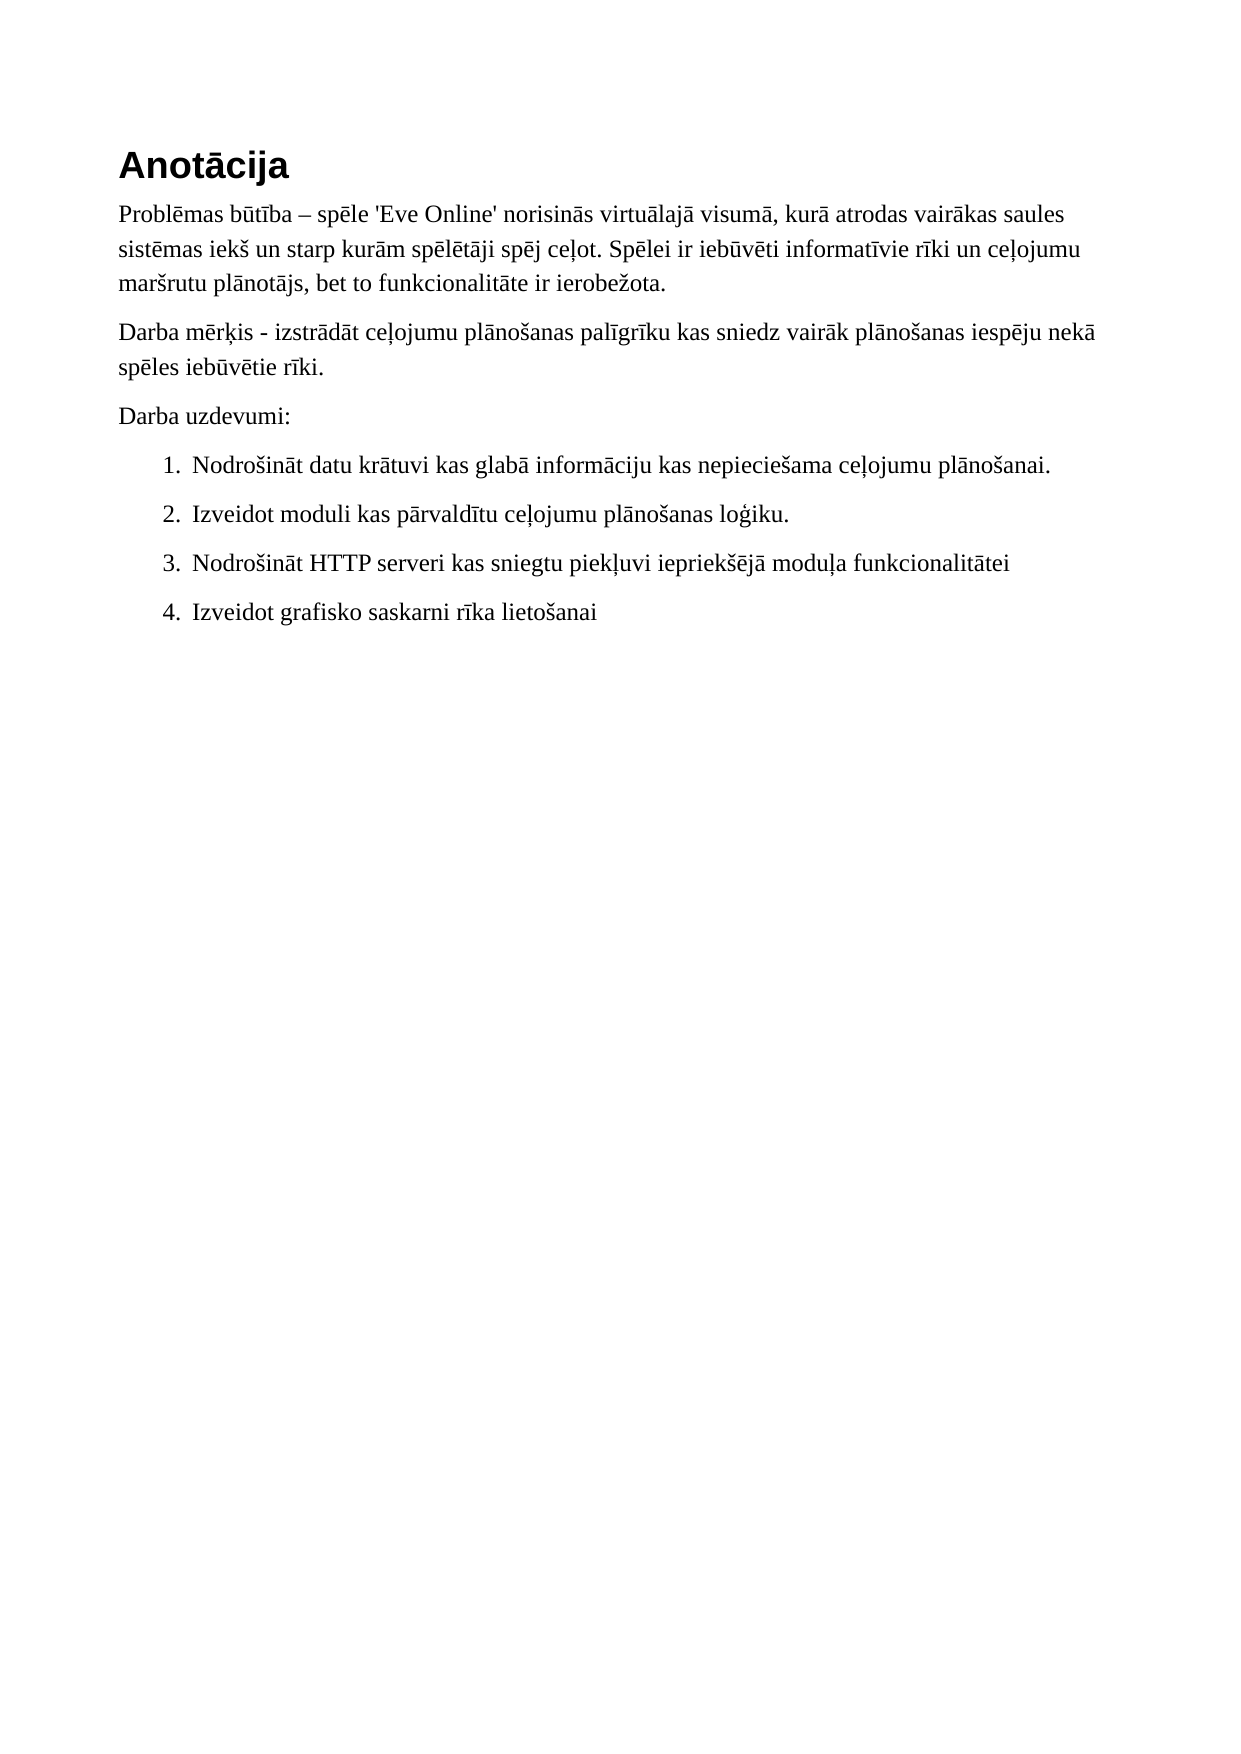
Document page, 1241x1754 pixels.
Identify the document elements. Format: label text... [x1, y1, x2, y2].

list Nodrošināt HTTP serveri kas sniegtu piekļuvi iepriekšējā moduļa funkcionalitātei [162, 548, 1122, 577]
text Problēmas būtība – spēle 'Eve Online' norisinās virtuālajā visumā, kurā atrodas vairākas saules sistēmas iekš un starp kurām spēlētāji spēj ceļot. Spēlei ir iebūvēti informatīvie rīki un ceļojumu maršrutu plānotājs, bet to funkcionalitāte ir ierobežota. [118, 199, 1122, 297]
text Darba mērķis - izstrādāt ceļojumu plānošanas palīgrīku kas sniedz vairāk plānošanas iespēju nekā spēles iebūvētie rīki. [118, 317, 1122, 381]
list Izveidot moduli kas pārvaldītu ceļojumu plānošanas loģiku. [162, 499, 1122, 528]
subtitle Anotācija [118, 143, 1122, 187]
text Darba uzdevumi: [118, 401, 1122, 429]
list Izveidot grafisko saskarni rīka lietošanai [162, 597, 1122, 626]
list Nodrošināt datu krātuvi kas glabā informāciju kas nepieciešama ceļojumu plānošanai. [162, 450, 1122, 479]
